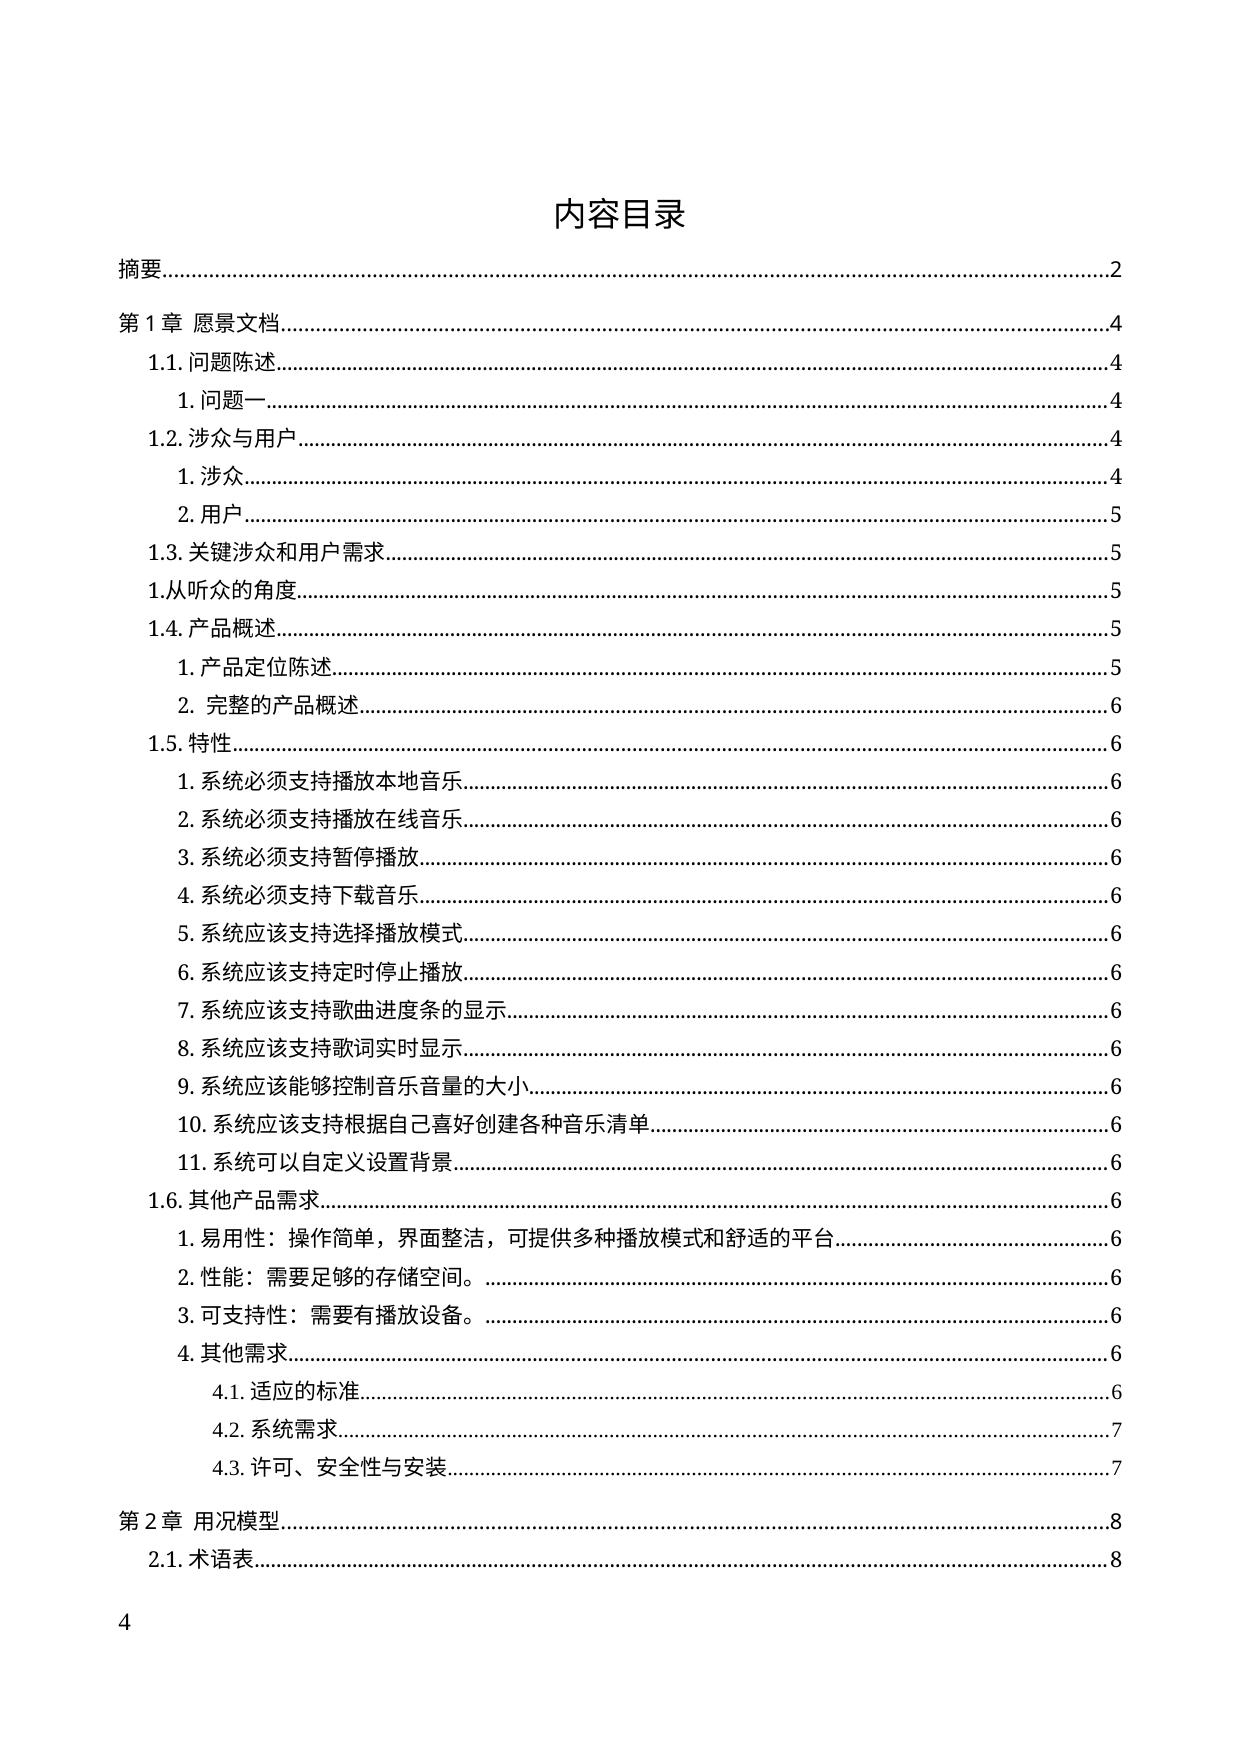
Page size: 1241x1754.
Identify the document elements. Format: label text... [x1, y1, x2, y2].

text 9. 系统应该能够控制音乐音量的大小 6 [177, 1069, 1122, 1101]
text 2. 系统必须支持播放在线音乐 6 [177, 802, 1122, 834]
text 3. 系统必须支持暂停播放 6 [177, 840, 1122, 872]
text 2.1. 术语表 8 [148, 1542, 1122, 1574]
text 1. 产品定位陈述 5 [177, 649, 1122, 681]
text 4.3. 许可、安全性与安装 7 [207, 1450, 1122, 1481]
text 1. 易用性：操作简单，界面整洁，可提供多种播放模式和舒适的平台 6 [177, 1221, 1122, 1253]
text 7. 系统应该支持歌曲进度条的显示 6 [177, 993, 1122, 1024]
text 1.3. 关键涉众和用户需求 5 [148, 535, 1122, 567]
text 2. 完整的产品概述 6 [177, 688, 1122, 719]
text 摘要 2 [118, 252, 1122, 284]
text 11. 系统可以自定义设置背景 6 [177, 1145, 1122, 1177]
text 1. 系统必须支持播放本地音乐 6 [177, 764, 1122, 796]
text 3. 可支持性：需要有播放设备。 6 [177, 1298, 1122, 1329]
text 1.从听众的角度 5 [148, 573, 1122, 605]
subtitle 内容目录 [118, 188, 1122, 236]
text 10. 系统应该支持根据自己喜好创建各种音乐清单 6 [177, 1107, 1122, 1139]
text 4. 其他需求 6 [177, 1336, 1122, 1368]
text 1. 问题一 4 [177, 383, 1122, 414]
text 1.2. 涉众与用户 4 [148, 421, 1122, 453]
text 第2章 用况模型 8 [118, 1504, 1122, 1536]
text 第1章 愿景文档 4 [118, 306, 1122, 338]
text 4. 系统必须支持下载音乐 6 [177, 878, 1122, 910]
text 6. 系统应该支持定时停止播放 6 [177, 954, 1122, 986]
text 4.1. 适应的标准 6 [207, 1374, 1122, 1406]
text 1.1. 问题陈述 4 [148, 344, 1122, 376]
text 2. 用户 5 [177, 497, 1122, 529]
text 8. 系统应该支持歌词实时显示 6 [177, 1031, 1122, 1063]
text 4.2. 系统需求 7 [207, 1412, 1122, 1443]
text 1.5. 特性 6 [148, 726, 1122, 758]
text 1. 涉众 4 [177, 459, 1122, 491]
text 1.6. 其他产品需求 6 [148, 1183, 1122, 1215]
text 5. 系统应该支持选择播放模式 6 [177, 916, 1122, 948]
text 2. 性能：需要足够的存储空间。 6 [177, 1259, 1122, 1291]
text 1.4. 产品概述 5 [148, 611, 1122, 643]
